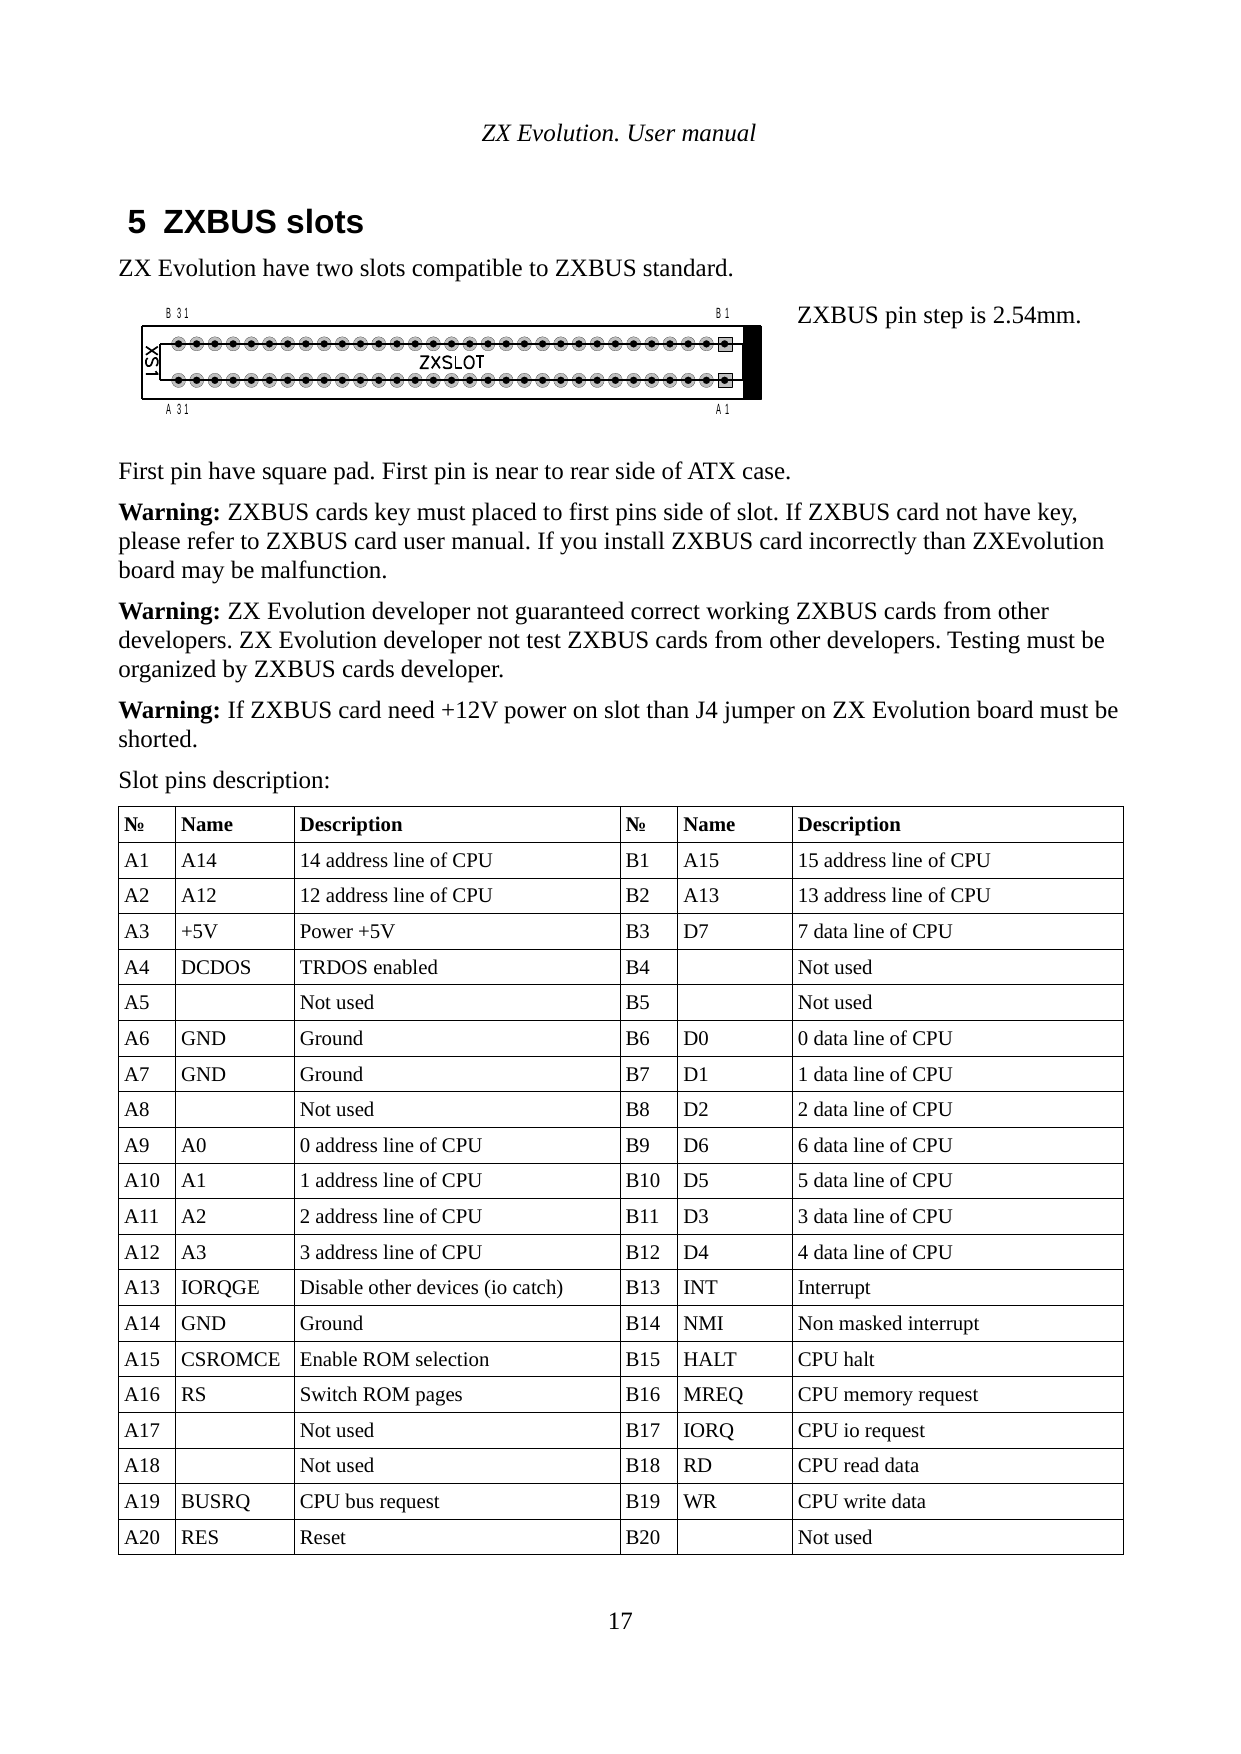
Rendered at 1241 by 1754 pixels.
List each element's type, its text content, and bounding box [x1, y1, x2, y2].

table_cell CPU memory request [793, 1377, 1123, 1412]
table_cell B11 [621, 1199, 677, 1234]
table_cell Enable ROM selection [295, 1342, 620, 1376]
table_cell D6 [678, 1128, 792, 1162]
table_cell [678, 950, 792, 984]
table_cell B6 [621, 1021, 677, 1056]
table_header ZXBUS pin step is 2.54mm. [785, 295, 1123, 456]
table_cell A14 [119, 1306, 175, 1341]
table_cell 7 data line of CPU [793, 914, 1123, 949]
table_cell D3 [678, 1199, 792, 1234]
table_cell HALT [678, 1342, 792, 1376]
table_header № [119, 807, 175, 842]
table_cell 0 address line of CPU [295, 1128, 620, 1162]
table_cell 3 address line of CPU [295, 1235, 620, 1269]
table_cell GND [176, 1021, 294, 1056]
table_cell A5 [119, 985, 175, 1020]
table_cell B2 [621, 879, 677, 913]
table_cell B18 [621, 1449, 677, 1483]
table_cell B10 [621, 1164, 677, 1198]
text Warning: ZX Evolution developer not guaranteed correct working ZXBUS cards from other developers. ZX Evolution developer not test ZXBUS cards from other developers. Testing must be organized by ZXBUS cards developer. [118, 596, 1122, 682]
table_cell 4 data line of CPU [793, 1235, 1123, 1269]
table_cell A17 [119, 1413, 175, 1447]
table_cell B17 [621, 1413, 677, 1447]
table_cell A7 [119, 1057, 175, 1091]
table_cell A1 [176, 1164, 294, 1198]
table_cell D5 [678, 1164, 792, 1198]
table_header [118, 295, 785, 456]
table_cell Not used [295, 1413, 620, 1447]
table_header Name [678, 807, 792, 842]
table_cell [678, 985, 792, 1020]
table_cell [176, 1449, 294, 1483]
table_cell CPU bus request [295, 1484, 620, 1519]
table_cell 1 address line of CPU [295, 1164, 620, 1198]
table_cell 6 data line of CPU [793, 1128, 1123, 1162]
table_cell A2 [176, 1199, 294, 1234]
table_cell 2 address line of CPU [295, 1199, 620, 1234]
table_cell 12 address line of CPU [295, 879, 620, 913]
table_cell CPU read data [793, 1449, 1123, 1483]
table_cell Ground [295, 1021, 620, 1056]
table_cell RES [176, 1520, 294, 1554]
table_cell [176, 985, 294, 1020]
table_cell NMI [678, 1306, 792, 1341]
table_cell A15 [678, 843, 792, 877]
table_cell A11 [119, 1199, 175, 1234]
table_cell Interrupt [793, 1270, 1123, 1305]
table_header Description [295, 807, 620, 842]
table_cell 13 address line of CPU [793, 879, 1123, 913]
table_header Name [176, 807, 294, 842]
table_cell 2 data line of CPU [793, 1092, 1123, 1127]
table_cell A18 [119, 1449, 175, 1483]
table_cell B9 [621, 1128, 677, 1162]
table_cell A9 [119, 1128, 175, 1162]
table_cell A3 [176, 1235, 294, 1269]
table_cell D2 [678, 1092, 792, 1127]
table_cell BUSRQ [176, 1484, 294, 1519]
table_header Description [793, 807, 1123, 842]
table_cell B4 [621, 950, 677, 984]
table_cell B8 [621, 1092, 677, 1127]
table_cell CPU write data [793, 1484, 1123, 1519]
table_cell 14 address line of CPU [295, 843, 620, 877]
text ZX Evolution have two slots compatible to ZXBUS standard. [118, 253, 1122, 282]
table_cell 1 data line of CPU [793, 1057, 1123, 1091]
table_cell Disable other devices (io catch) [295, 1270, 620, 1305]
table_cell Power +5V [295, 914, 620, 949]
text Warning: If ZXBUS card need +12V power on slot than J4 jumper on ZX Evolution board must be shorted. [118, 695, 1122, 752]
table_cell Ground [295, 1057, 620, 1091]
table_cell B12 [621, 1235, 677, 1269]
table_cell MREQ [678, 1377, 792, 1412]
table_cell A13 [678, 879, 792, 913]
table_cell WR [678, 1484, 792, 1519]
table_cell Ground [295, 1306, 620, 1341]
table_cell B20 [621, 1520, 677, 1554]
text Slot pins description: [118, 765, 1122, 794]
table_cell A20 [119, 1520, 175, 1554]
table_cell D1 [678, 1057, 792, 1091]
table_cell B7 [621, 1057, 677, 1091]
table_cell D4 [678, 1235, 792, 1269]
table_cell A4 [119, 950, 175, 984]
table_cell [176, 1413, 294, 1447]
table_cell A1 [119, 843, 175, 877]
table_cell Not used [295, 1449, 620, 1483]
text First pin have square pad. First pin is near to rear side of ATX case. [118, 456, 1122, 485]
table_cell CPU halt [793, 1342, 1123, 1376]
table_cell A3 [119, 914, 175, 949]
table_cell Not used [793, 950, 1123, 984]
table_cell B1 [621, 843, 677, 877]
table_cell GND [176, 1306, 294, 1341]
table_cell Switch ROM pages [295, 1377, 620, 1412]
table_cell B5 [621, 985, 677, 1020]
table_cell A12 [119, 1235, 175, 1269]
table_cell A15 [119, 1342, 175, 1376]
table_cell A12 [176, 879, 294, 913]
text Warning: ZXBUS cards key must placed to first pins side of slot. If ZXBUS card not have key, please refer to ZXBUS card user manual. If you install ZXBUS card incorrectly than ZXEvolution board may be malfunction. [118, 497, 1122, 584]
table_cell A8 [119, 1092, 175, 1127]
table_cell IORQGE [176, 1270, 294, 1305]
table_cell B13 [621, 1270, 677, 1305]
table_cell IORQ [678, 1413, 792, 1447]
table_cell A0 [176, 1128, 294, 1162]
table_header № [621, 807, 677, 842]
table_cell B16 [621, 1377, 677, 1412]
table_cell Not used [793, 985, 1123, 1020]
table_cell Reset [295, 1520, 620, 1554]
table_cell TRDOS enabled [295, 950, 620, 984]
table_cell RS [176, 1377, 294, 1412]
table_cell Not used [295, 985, 620, 1020]
subtitle ZXBUS slots [118, 202, 1122, 241]
table_cell Non masked interrupt [793, 1306, 1123, 1341]
table_cell 3 data line of CPU [793, 1199, 1123, 1234]
table_cell A19 [119, 1484, 175, 1519]
table_cell 15 address line of CPU [793, 843, 1123, 877]
table_cell 0 data line of CPU [793, 1021, 1123, 1056]
table_cell CPU io request [793, 1413, 1123, 1447]
table_cell DCDOS [176, 950, 294, 984]
table_cell A16 [119, 1377, 175, 1412]
table_cell B19 [621, 1484, 677, 1519]
table_cell A10 [119, 1164, 175, 1198]
table_cell Not used [295, 1092, 620, 1127]
table_cell 5 data line of CPU [793, 1164, 1123, 1198]
table_cell RD [678, 1449, 792, 1483]
table_cell GND [176, 1057, 294, 1091]
table_cell [176, 1092, 294, 1127]
table_cell A6 [119, 1021, 175, 1056]
table_cell A14 [176, 843, 294, 877]
table_cell +5V [176, 914, 294, 949]
table_cell A13 [119, 1270, 175, 1305]
table_cell INT [678, 1270, 792, 1305]
table_cell B14 [621, 1306, 677, 1341]
table_cell CSROMCE [176, 1342, 294, 1376]
table_cell B15 [621, 1342, 677, 1376]
table_cell [678, 1520, 792, 1554]
table_cell B3 [621, 914, 677, 949]
table_cell D0 [678, 1021, 792, 1056]
table_cell D7 [678, 914, 792, 949]
table_cell Not used [793, 1520, 1123, 1554]
table_cell A2 [119, 879, 175, 913]
